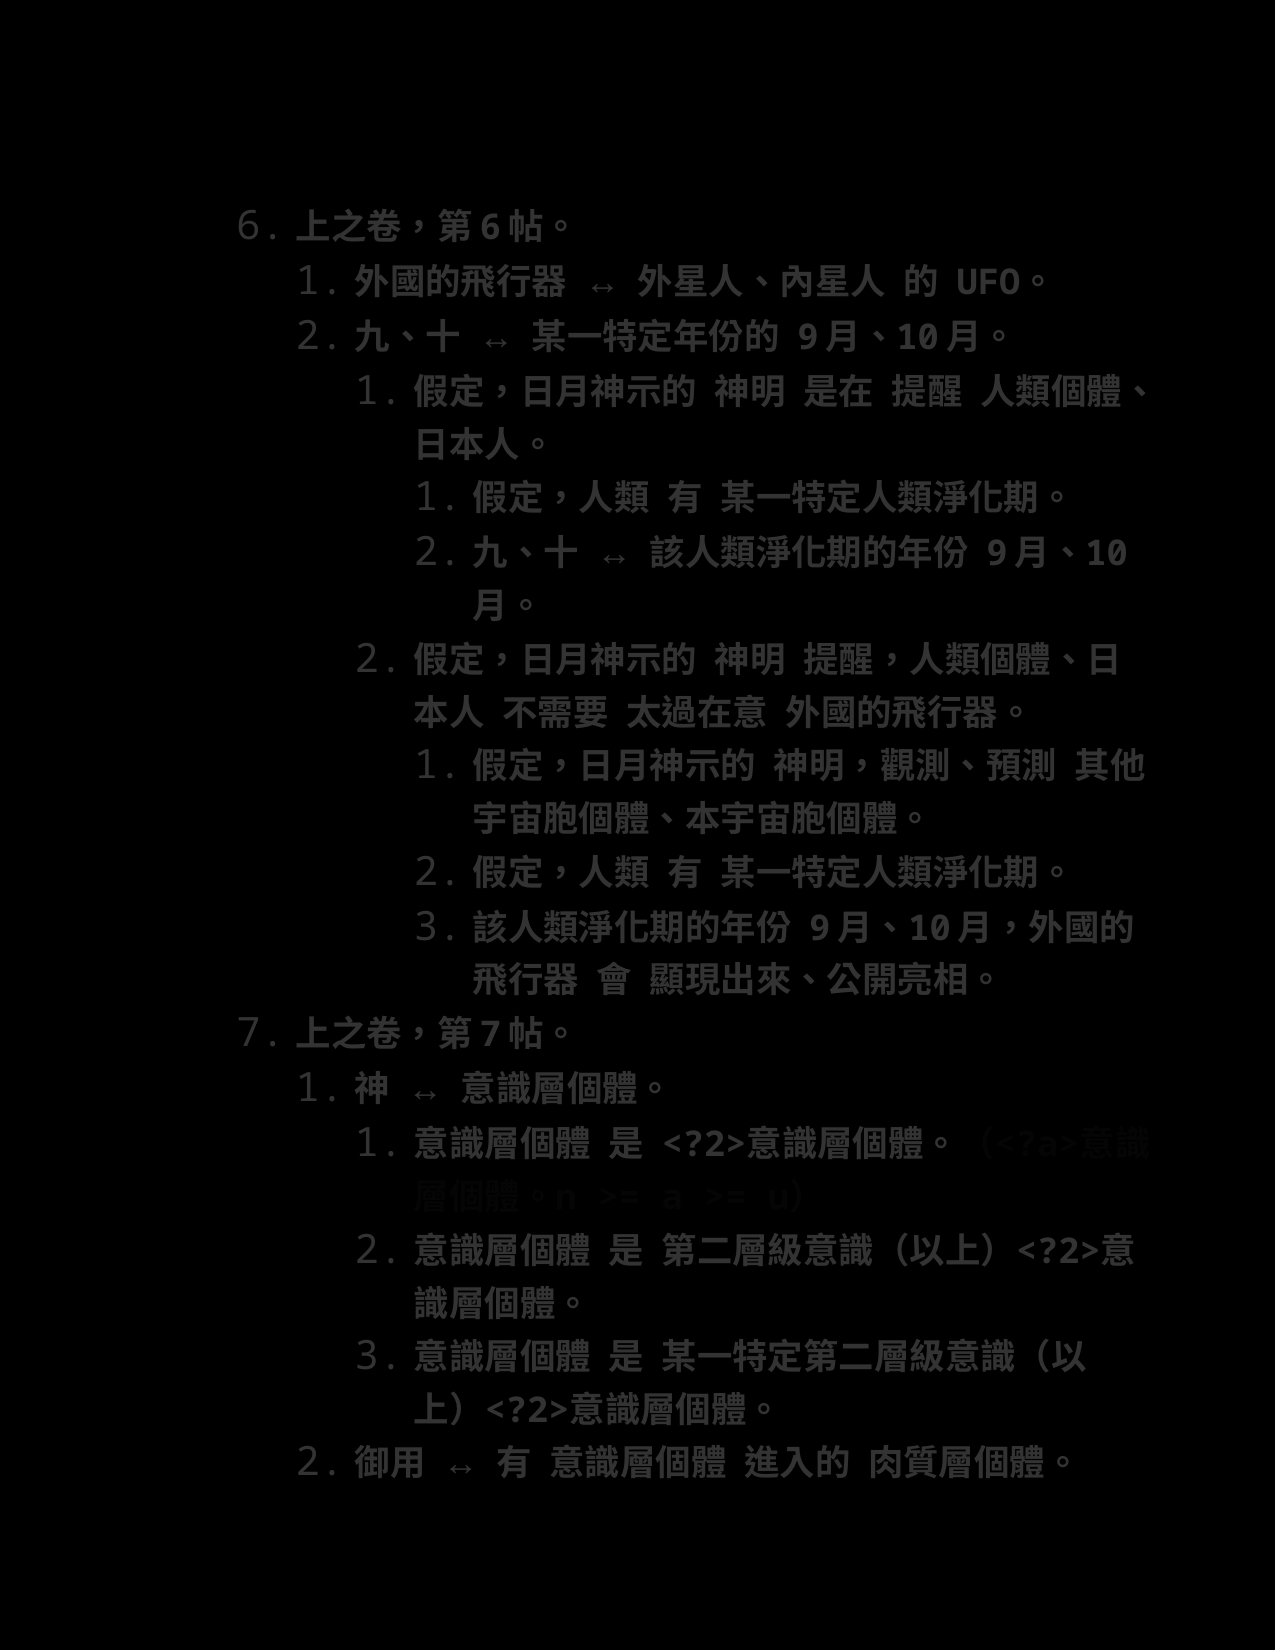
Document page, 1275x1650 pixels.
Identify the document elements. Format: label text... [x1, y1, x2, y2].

list 上之卷，第7帖。 [236, 1003, 1157, 1058]
list 外國的飛行器 ↔ 外星人、內星人 的 UFO。 [295, 251, 1157, 306]
list 意識層個體 是 <?2>意識層個體。（<?a>意識層個體。n >= a >= u） [354, 1113, 1157, 1220]
list 假定，日月神示的 神明，觀測、預測 其他宇宙胞個體、本宇宙胞個體。 [413, 735, 1157, 842]
list 假定，日月神示的 神明 是在 提醒 人類個體、日本人。 [354, 361, 1157, 467]
list 假定，人類 有 某一特定人類淨化期。 [413, 842, 1157, 897]
list 神 ↔ 意識層個體。 [295, 1058, 1157, 1113]
list 御用 ↔ 有 意識層個體 進入的 肉質層個體。 [295, 1433, 1157, 1488]
list 意識層個體 是 某一特定第二層級意識（以上）<?2>意識層個體。 [354, 1326, 1157, 1433]
list 上之卷，第6帖。 [236, 196, 1157, 251]
list 九、十 ↔ 該人類淨化期的年份 9月、10月。 [413, 523, 1157, 629]
list 假定，日月神示的 神明 提醒，人類個體、日本人 不需要 太過在意 外國的飛行器。 [354, 629, 1157, 735]
list 該人類淨化期的年份 9月、10月，外國的飛行器 會 顯現出來、公開亮相。 [413, 897, 1157, 1003]
list 假定，人類 有 某一特定人類淨化期。 [413, 467, 1157, 523]
list 意識層個體 是 第二層級意識（以上）<?2>意識層個體。 [354, 1220, 1157, 1326]
list 九、十 ↔ 某一特定年份的 9月、10月。 [295, 306, 1157, 361]
